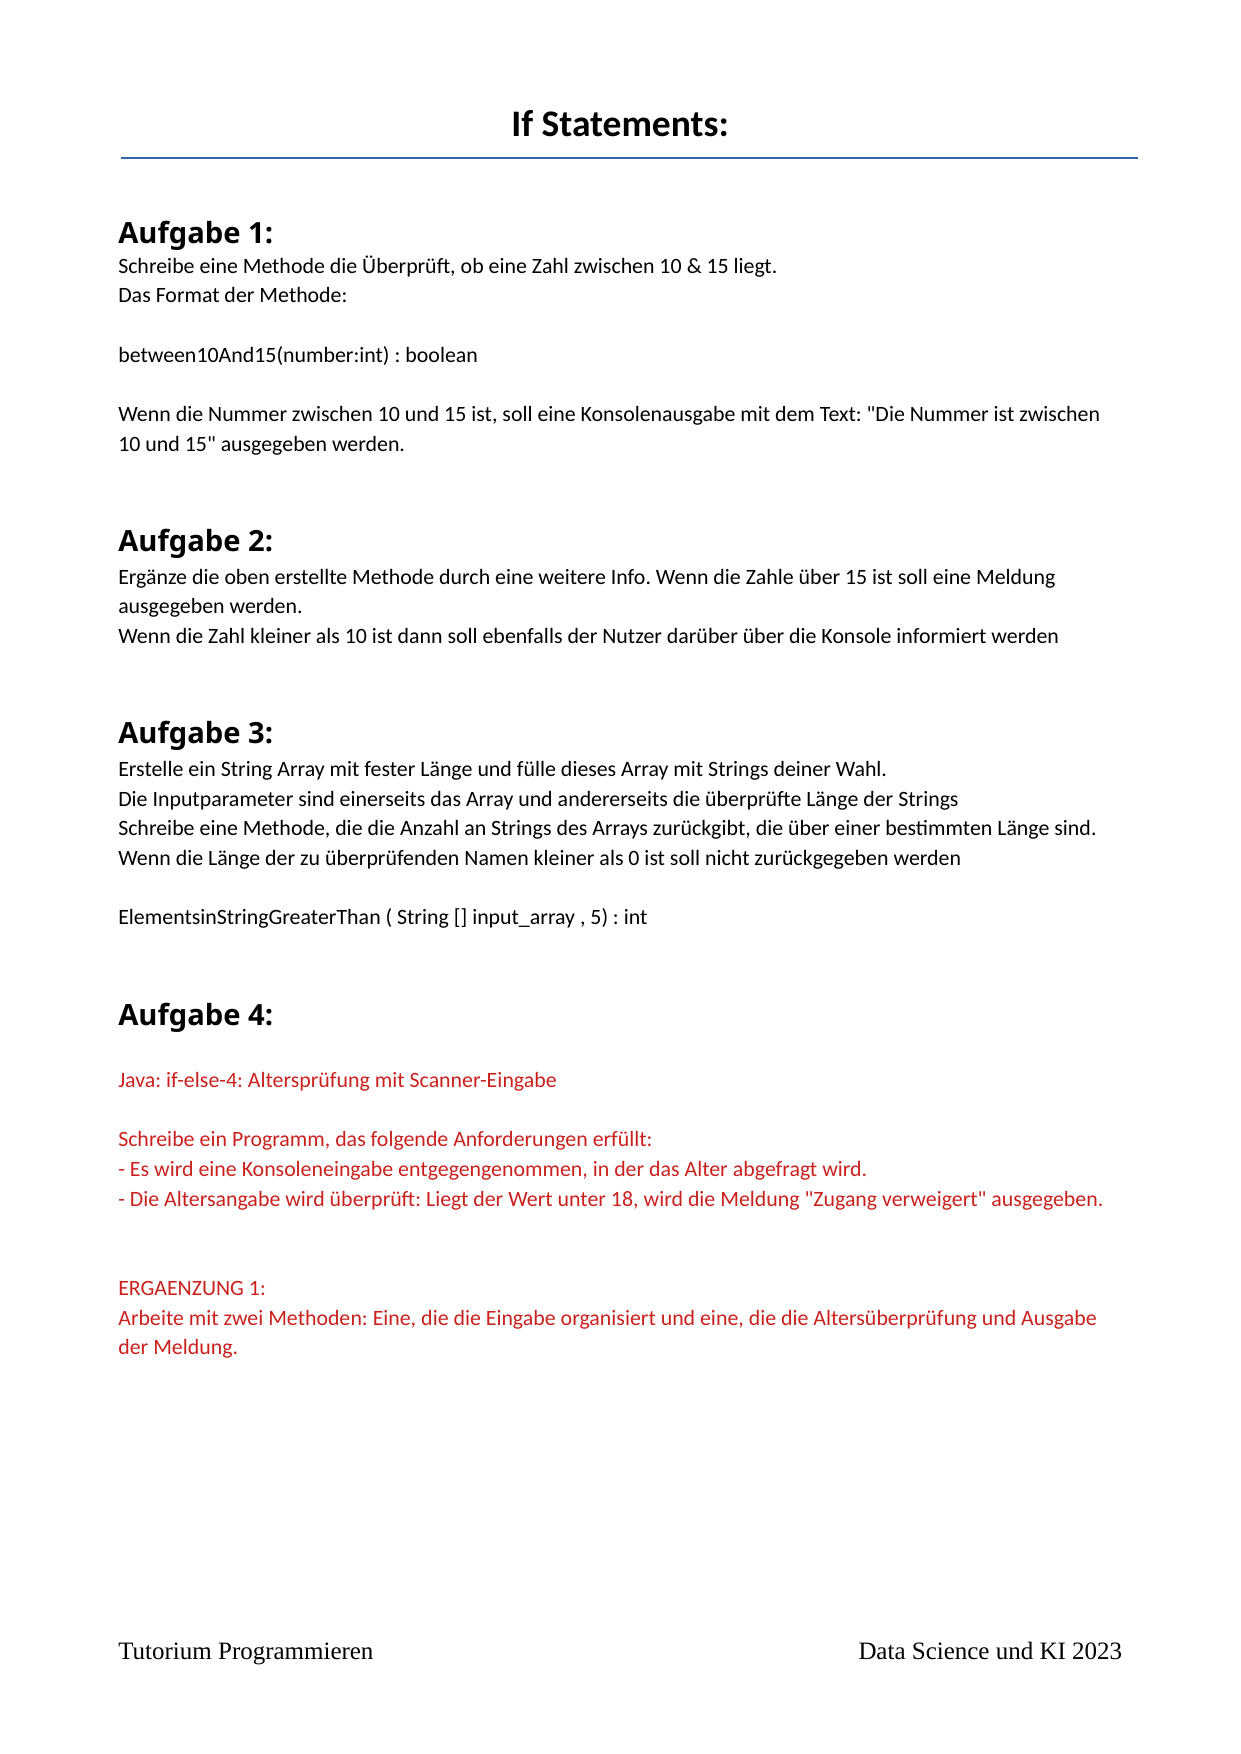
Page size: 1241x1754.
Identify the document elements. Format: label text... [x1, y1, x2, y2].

text ElementsinStringGreaterThan ( String [] input_array , 5) : int [118, 901, 1122, 930]
subtitle Aufgabe 4: [118, 994, 1122, 1033]
text Schreibe ein Programm, das folgende Anforderungen erfüllt: [118, 1122, 1122, 1152]
text Ergänze die oben erstellte Methode durch eine weitere Info. Wenn die Zahle über 15 ist soll eine Meldung ausgegeben werden. [118, 560, 1122, 619]
text Erstelle ein String Array mit fester Länge und fülle dieses Array mit Strings deiner Wahl. [118, 752, 1122, 782]
text Wenn die Länge der zu überprüfenden Namen kleiner als 0 ist soll nicht zurückgegeben werden [118, 841, 1122, 871]
text between10And15(number:int) : boolean [118, 338, 1122, 367]
text Wenn die Zahl kleiner als 10 ist dann soll ebenfalls der Nutzer darüber über die Konsole informiert werden [118, 619, 1122, 649]
text - Es wird eine Konsoleneingabe entgegengenommen, in der das Alter abgefragt wird. [118, 1152, 1122, 1182]
subtitle Aufgabe 3: [118, 712, 1122, 752]
subtitle Aufgabe 1: [118, 212, 1122, 252]
text Wenn die Nummer zwischen 10 und 15 ist, soll eine Konsolenausgabe mit dem Text: "Die Nummer ist zwischen 10 und 15" ausgegeben werden. [118, 397, 1122, 457]
text - Die Altersangabe wird überprüft: Liegt der Wert unter 18, wird die Meldung "Zugang verweigert" ausgegeben. [118, 1182, 1122, 1212]
text Schreibe eine Methode, die die Anzahl an Strings des Arrays zurückgibt, die über einer bestimmten Länge sind. [118, 811, 1122, 841]
text ERGAENZUNG 1: [118, 1271, 1122, 1301]
text Das Format der Methode: [118, 278, 1122, 308]
text Schreibe eine Methode die Überprüft, ob eine Zahl zwischen 10 & 15 liegt. [118, 252, 1122, 278]
subtitle Aufgabe 2: [118, 520, 1122, 560]
text Die Inputparameter sind einerseits das Array und andererseits die überprüfte Länge der Strings [118, 782, 1122, 811]
subtitle If Statements: [118, 100, 1122, 146]
text Java: if-else-4: Altersprüfung mit Scanner-Eingabe [118, 1063, 1122, 1093]
text Arbeite mit zwei Methoden: Eine, die die Eingabe organisiert und eine, die die Altersüberprüfung und Ausgabe der Meldung. [118, 1301, 1122, 1360]
